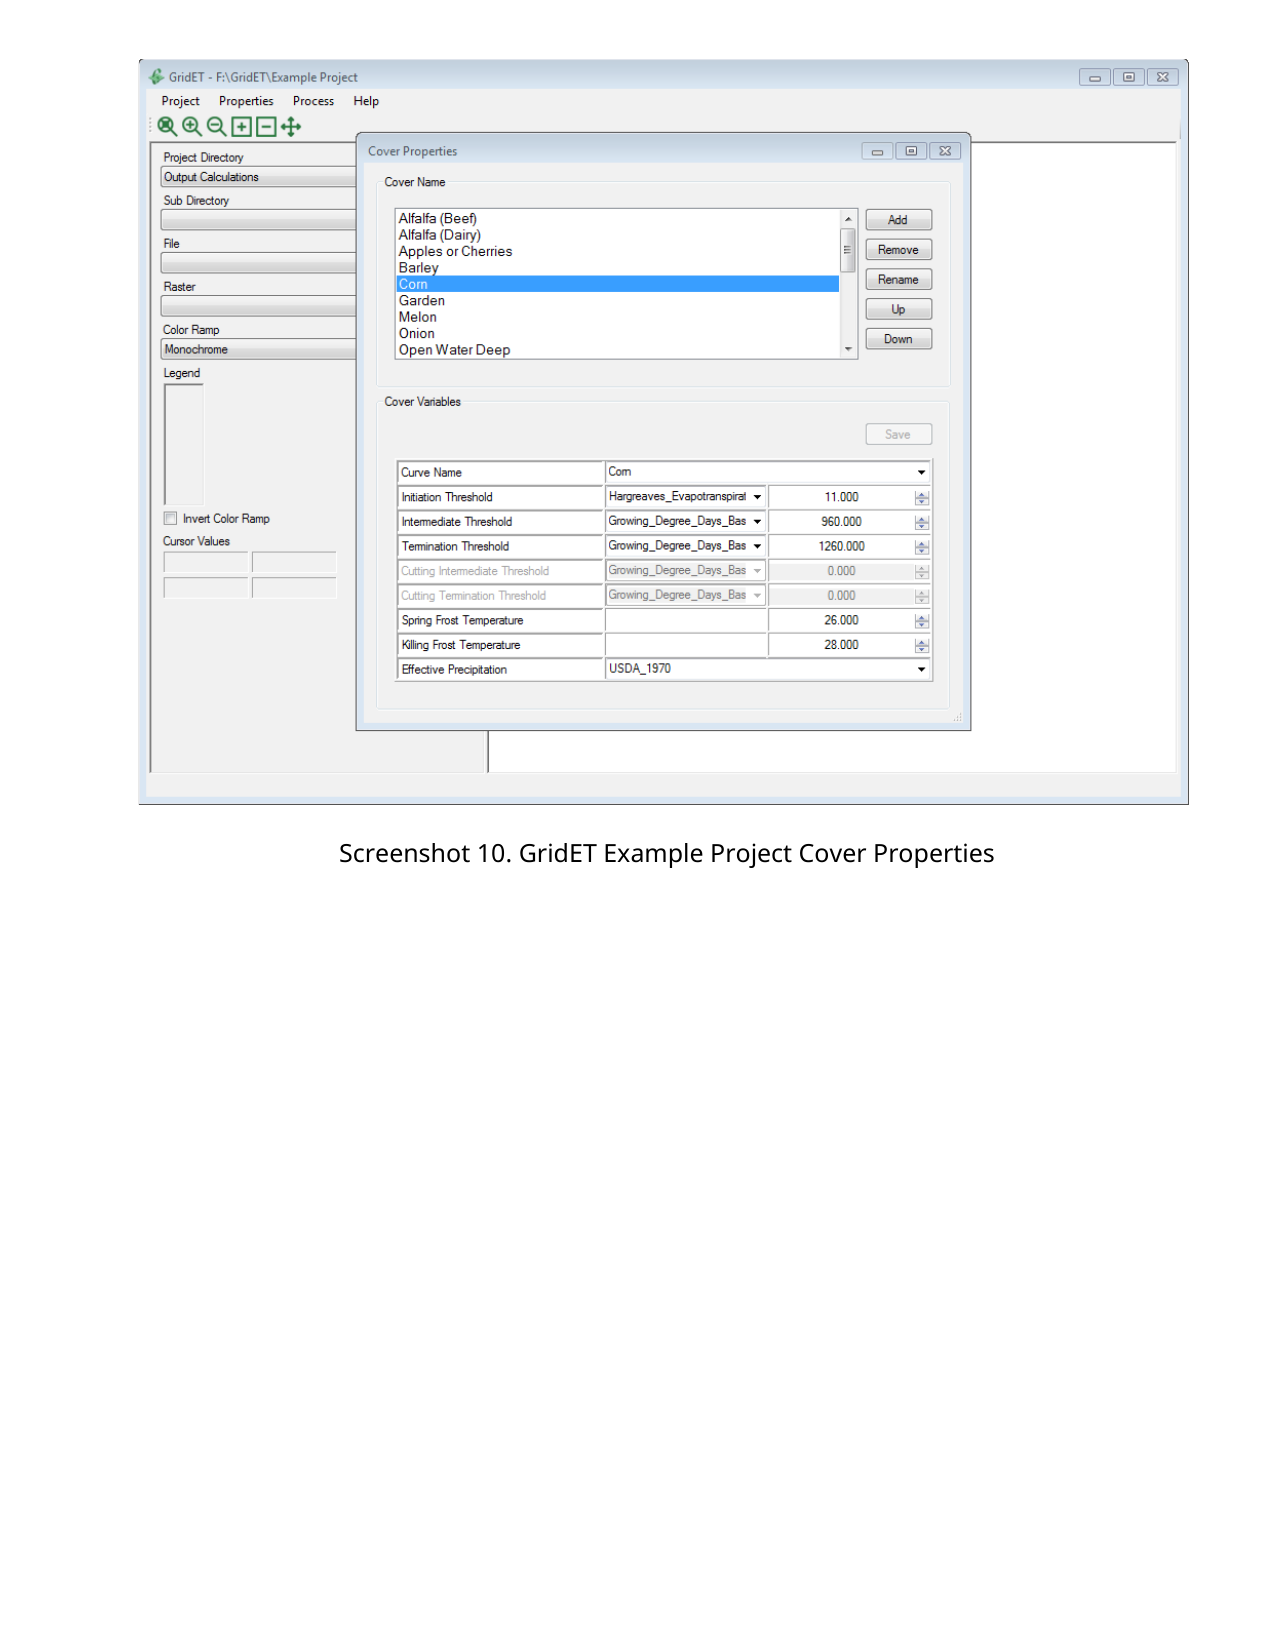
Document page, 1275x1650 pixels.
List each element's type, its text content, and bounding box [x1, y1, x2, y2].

text Screenshot 10. GridET Example Project Cover Properties [118, 836, 1216, 870]
picture [138, 59, 1189, 805]
